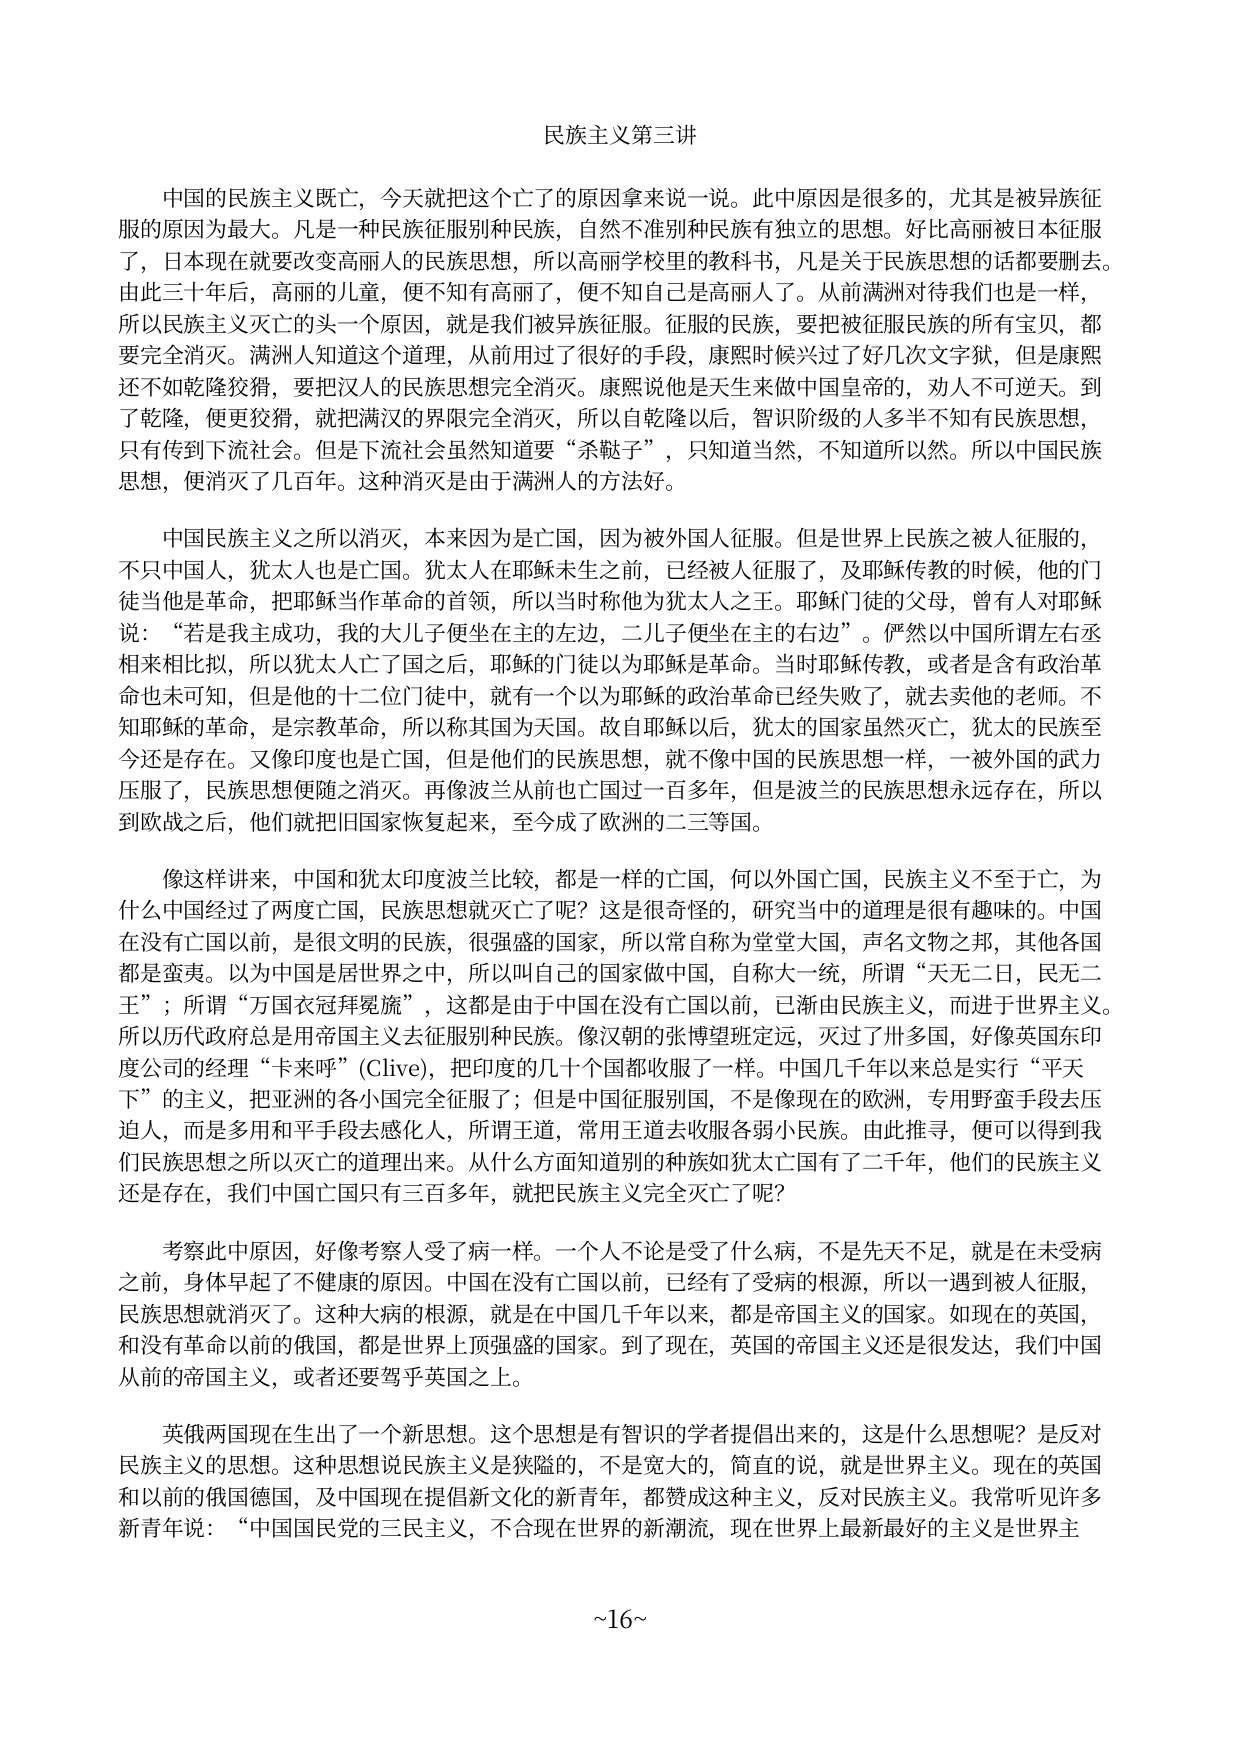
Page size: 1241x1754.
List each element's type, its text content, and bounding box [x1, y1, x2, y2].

text 中国民族主义之所以消灭，本来因为是亡国，因为被外国人征服。但是世界上民族之被人征服的，不只中国人，犹太人也是亡国。犹太人在耶稣未生之前，已经被人征服了，及耶稣传教的时候，他的门徒当他是革命，把耶稣当作革命的首领，所以当时称他为犹太人之王。耶稣门徒的父母，曾有人对耶稣说：“若是我主成功，我的大儿子便坐在主的左边，二儿子便坐在主的右边”。俨然以中国所谓左右丞相来相比拟，所以犹太人亡了国之后，耶稣的门徒以为耶稣是革命。当时耶稣传教，或者是含有政治革命也未可知，但是他的十二位门徒中，就有一个以为耶稣的政治革命已经失败了，就去卖他的老师。不知耶稣的革命，是宗教革命，所以称其国为天国。故自耶稣以后，犹太的国家虽然灭亡，犹太的民族至今还是存在。又像印度也是亡国，但是他们的民族思想，就不像中国的民族思想一样，一被外国的武力压服了，民族思想便随之消灭。再像波兰从前也亡国过一百多年，但是波兰的民族思想永远存在，所以到欧战之后，他们就把旧国家恢复起来，至今成了欧洲的二三等国。 [118, 522, 1122, 836]
text 像这样讲来，中国和犹太印度波兰比较，都是一样的亡国，何以外国亡国，民族主义不至于亡，为什么中国经过了两度亡国，民族思想就灭亡了呢？这是很奇怪的，研究当中的道理是很有趣味的。中国在没有亡国以前，是很文明的民族，很强盛的国家，所以常自称为堂堂大国，声名文物之邦，其他各国都是蛮夷。以为中国是居世界之中，所以叫自己的国家做中国，自称大一统，所谓“天无二日，民无二王”；所谓“万国衣冠拜冕旒”，这都是由于中国在没有亡国以前，已渐由民族主义，而进于世界主义。所以历代政府总是用帝国主义去征服别种民族。像汉朝的张博望班定远，灭过了卅多国，好像英国东印度公司的经理“卡来呼”(Clive)，把印度的几十个国都收服了一样。中国几千年以来总是实行“平天下”的主义，把亚洲的各小国完全征服了；但是中国征服别国，不是像现在的欧洲，专用野蛮手段去压迫人，而是多用和平手段去感化人，所谓王道，常用王道去收服各弱小民族。由此推寻，便可以得到我们民族思想之所以灭亡的道理出来。从什么方面知道别的种族如犹太亡国有了二千年，他们的民族主义还是存在，我们中国亡国只有三百多年，就把民族主义完全灭亡了呢？ [118, 862, 1122, 1208]
text 中国的民族主义既亡，今天就把这个亡了的原因拿来说一说。此中原因是很多的，尤其是被异族征服的原因为最大。凡是一种民族征服别种民族，自然不准别种民族有独立的思想。好比高丽被日本征服了，日本现在就要改变高丽人的民族思想，所以高丽学校里的教科书，凡是关于民族思想的话都要删去。由此三十年后，高丽的儿童，便不知有高丽了，便不知自己是高丽人了。从前满洲对待我们也是一样，所以民族主义灭亡的头一个原因，就是我们被异族征服。征服的民族，要把被征服民族的所有宝贝，都要完全消灭。满洲人知道这个道理，从前用过了很好的手段，康熙时候兴过了好几次文字狱，但是康熙还不如乾隆狡猾，要把汉人的民族思想完全消灭。康熙说他是天生来做中国皇帝的，劝人不可逆天。到了乾隆，便更狡猾，就把满汉的界限完全消灭，所以自乾隆以后，智识阶级的人多半不知有民族思想，只有传到下流社会。但是下流社会虽然知道要“杀鞑子”，只知道当然，不知道所以然。所以中国民族思想，便消灭了几百年。这种消灭是由于满洲人的方法好。 [118, 181, 1122, 496]
text 考察此中原因，好像考察人受了病一样。一个人不论是受了什么病，不是先天不足，就是在未受病之前，身体早起了不健康的原因。中国在没有亡国以前，已经有了受病的根源，所以一遇到被人征服，民族思想就消灭了。这种大病的根源，就是在中国几千年以来，都是帝国主义的国家。如现在的英国，和没有革命以前的俄国，都是世界上顶强盛的国家。到了现在，英国的帝国主义还是很发达，我们中国从前的帝国主义，或者还要驾乎英国之上。 [118, 1234, 1122, 1391]
text 英俄两国现在生出了一个新思想。这个思想是有智识的学者提倡出来的，这是什么思想呢？是反对民族主义的思想。这种思想说民族主义是狭隘的，不是宽大的，简直的说，就是世界主义。现在的英国和以前的俄国德国，及中国现在提倡新文化的新青年，都赞成这种主义，反对民族主义。我常听见许多新青年说：“中国国民党的三民主义，不合现在世界的新潮流，现在世界上最新最好的主义是世界主 [118, 1417, 1122, 1543]
